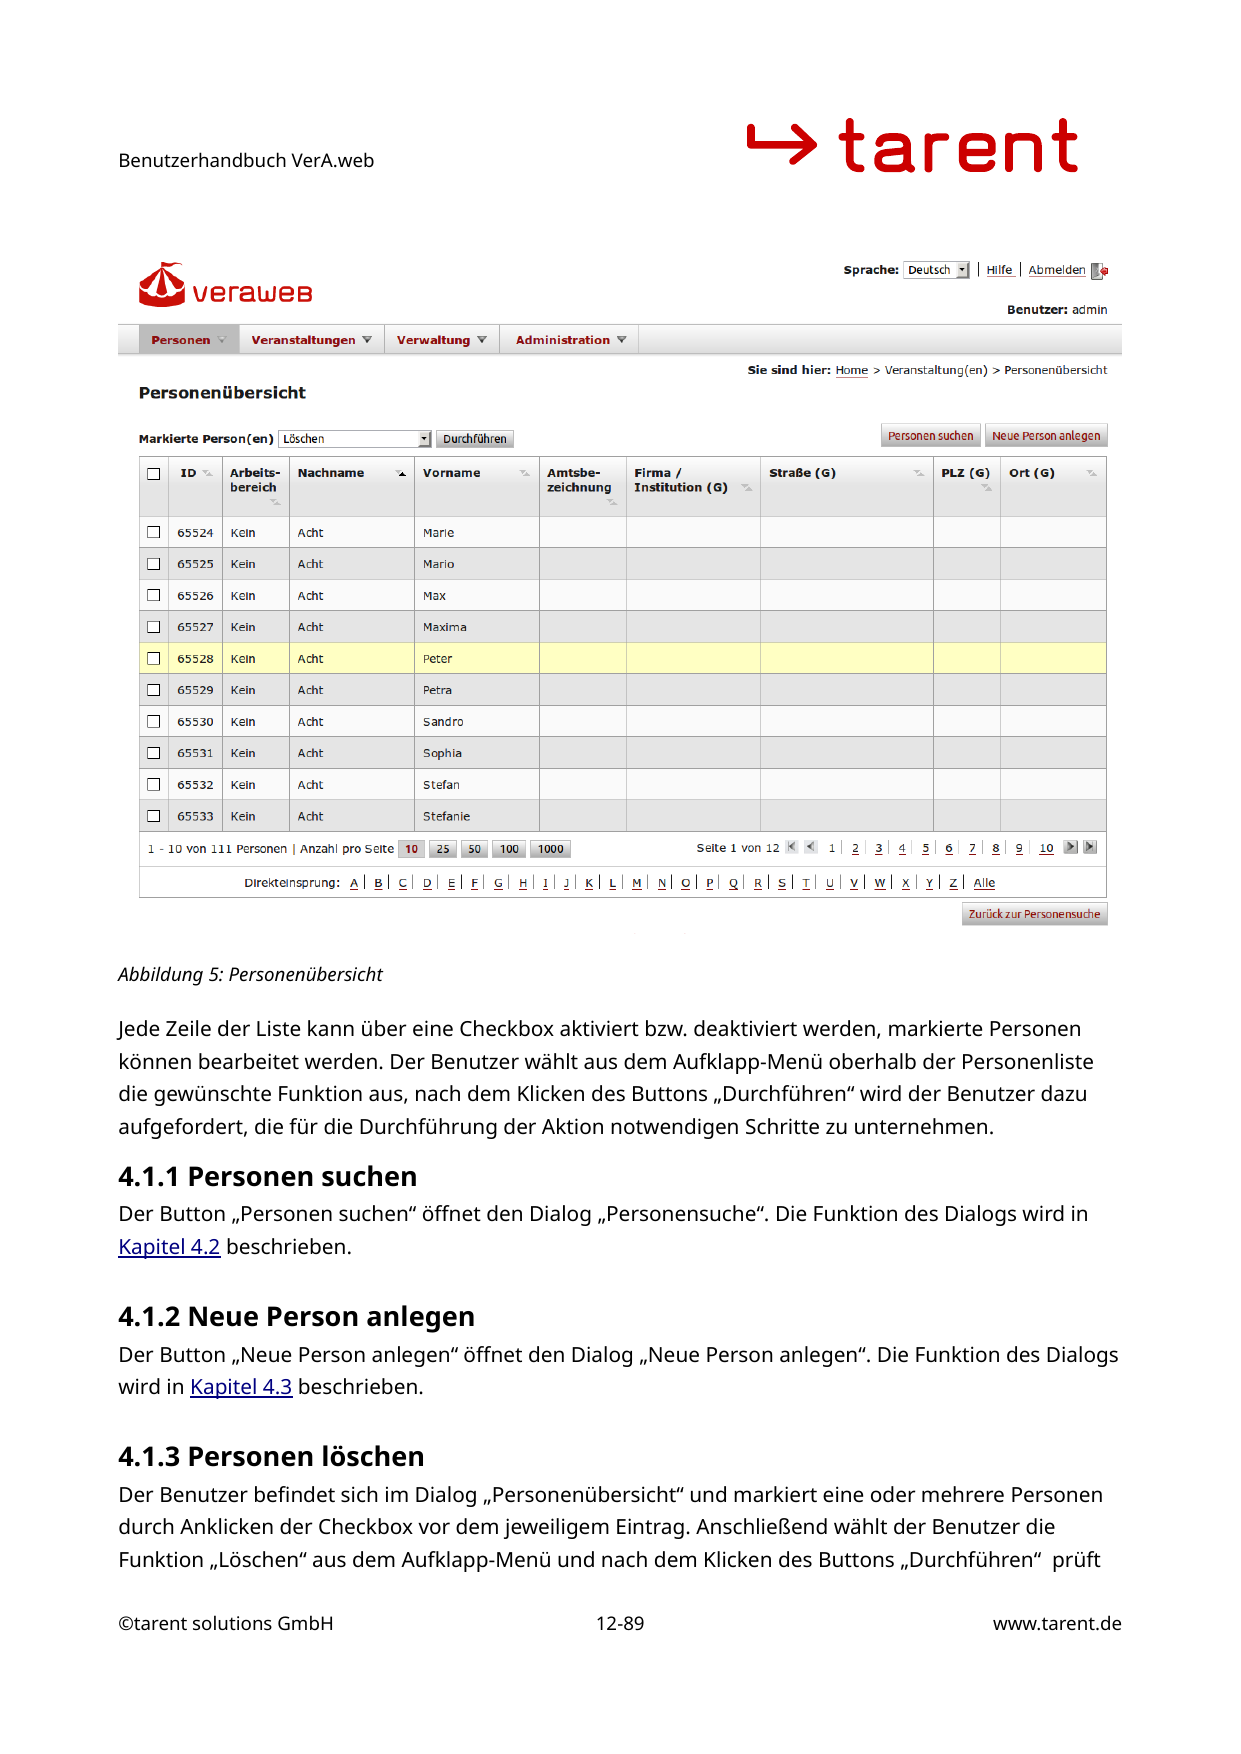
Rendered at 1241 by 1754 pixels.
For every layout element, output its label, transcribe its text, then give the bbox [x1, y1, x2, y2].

picture [118, 255, 1122, 934]
text Abbildung 5: Personenübersicht [118, 934, 1122, 986]
subtitle Neue Person anlegen [118, 1297, 1122, 1334]
text [118, 232, 1122, 255]
subtitle Personen löschen [118, 1437, 1122, 1474]
text Jede Zeile der Liste kann über eine Checkbox aktiviert bzw. deaktiviert werden, markierte Personen können bearbeitet werden. Der Benutzer wählt aus dem Aufklapp-Menü oberhalb der Personenliste die gewünschte Funktion aus, nach dem Klicken des Buttons „Durchführen“ wird der Benutzer dazu aufgefordert, die für die Durchführung der Aktion notwendigen Schritte zu unternehmen. [118, 986, 1122, 1141]
subtitle Personen suchen [118, 1157, 1122, 1194]
text Der Benutzer befindet sich im Dialog „Personenübersicht“ und markiert eine oder mehrere Personen durch Anklicken der Checkbox vor dem jeweiligem Eintrag. Anschließend wählt der Benutzer die Funktion „Löschen“ aus dem Aufklapp-Menü und nach dem Klicken des Buttons „Durchführen“ prüft [118, 1480, 1122, 1573]
text Der Button „Neue Person anlegen“ öffnet den Dialog „Neue Person anlegen“. Die Funktion des Dialogs wird in Kapitel 4.3 beschrieben. [118, 1340, 1122, 1401]
text Der Button „Personen suchen“ öffnet den Dialog „Personensuche“. Die Funktion des Dialogs wird in Kapitel 4.2 beschrieben. [118, 1199, 1122, 1261]
